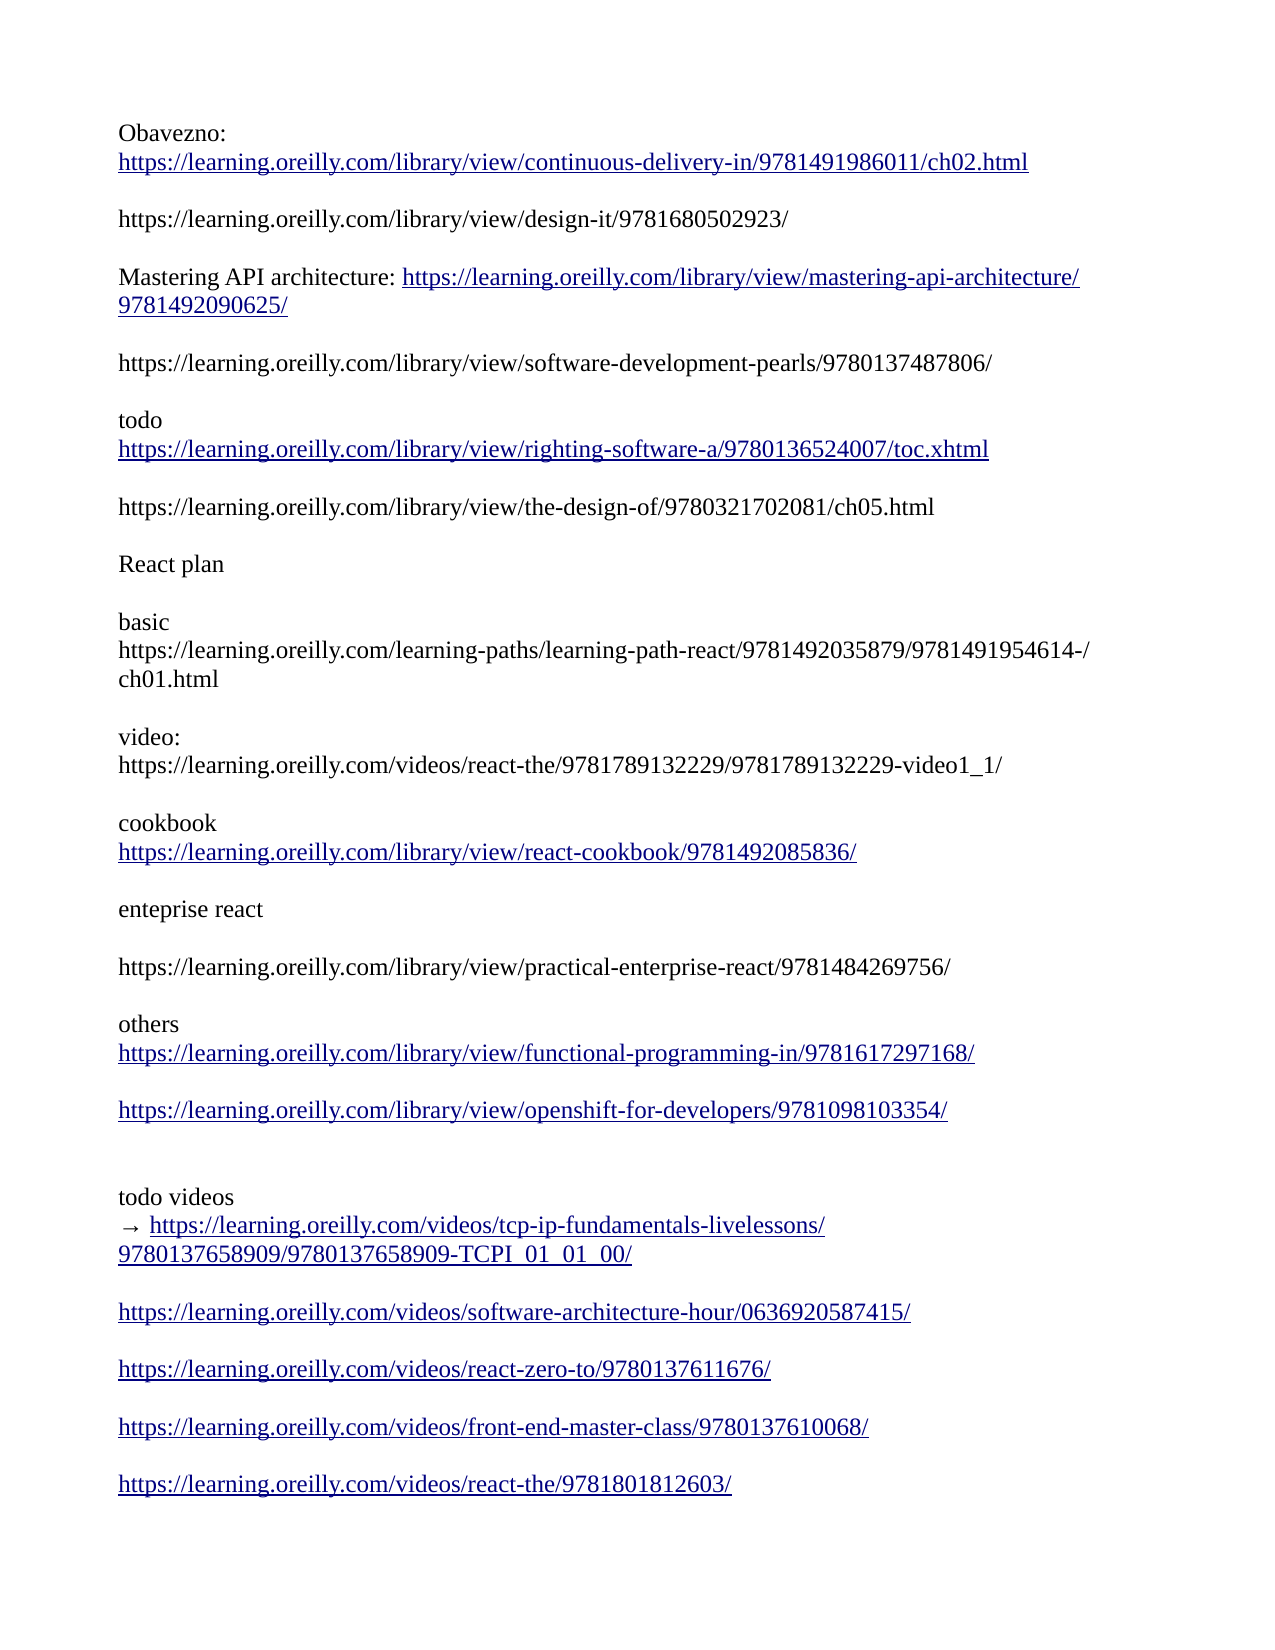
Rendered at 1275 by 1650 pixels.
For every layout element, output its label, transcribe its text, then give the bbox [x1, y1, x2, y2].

text https://learning.oreilly.com/library/view/software-development-pearls/9780137487806/ [118, 348, 1157, 377]
text others https://learning.oreilly.com/library/view/functional-programming-in/9781617297168/ [118, 1009, 1157, 1067]
text https://learning.oreilly.com/library/view/react-cookbook/9781492085836/ [118, 837, 1157, 866]
text https://learning.oreilly.com/videos/front-end-master-class/9780137610068/ [118, 1412, 1157, 1441]
text https://learning.oreilly.com/library/view/continuous-delivery-in/9781491986011/ch02.html [118, 147, 1157, 176]
text → https://learning.oreilly.com/videos/tcp-ip-fundamentals-livelessons/9780137658909/9780137658909-TCPI_01_01_00/ [118, 1211, 1157, 1268]
text https://learning.oreilly.com/library/view/practical-enterprise-react/9781484269756/ [118, 952, 1157, 981]
text https://learning.oreilly.com/library/view/openshift-for-developers/9781098103354/ [118, 1096, 1157, 1124]
text video: [118, 722, 1157, 751]
text React plan [118, 549, 1157, 578]
text https://learning.oreilly.com/videos/react-the/9781789132229/9781789132229-video1_1/ [118, 751, 1157, 779]
text todo https://learning.oreilly.com/library/view/righting-software-a/9780136524007/toc.xhtml [118, 406, 1157, 463]
text todo videos [118, 1182, 1157, 1211]
text cookbook [118, 808, 1157, 837]
text https://learning.oreilly.com/videos/software-architecture-hour/0636920587415/ [118, 1297, 1157, 1326]
text enteprise react [118, 894, 1157, 923]
text basic https://learning.oreilly.com/learning-paths/learning-path-react/9781492035879/9781491954614-/ch01.html [118, 607, 1157, 693]
text https://learning.oreilly.com/videos/react-zero-to/9780137611676/ [118, 1354, 1157, 1383]
text Obavezno: [118, 118, 1157, 147]
text Mastering API architecture: https://learning.oreilly.com/library/view/mastering-api-architecture/9781492090625/ [118, 262, 1157, 319]
text https://learning.oreilly.com/library/view/the-design-of/9780321702081/ch05.html [118, 492, 1157, 521]
text https://learning.oreilly.com/library/view/design-it/9781680502923/ [118, 204, 1157, 233]
text https://learning.oreilly.com/videos/react-the/9781801812603/ [118, 1469, 1157, 1498]
